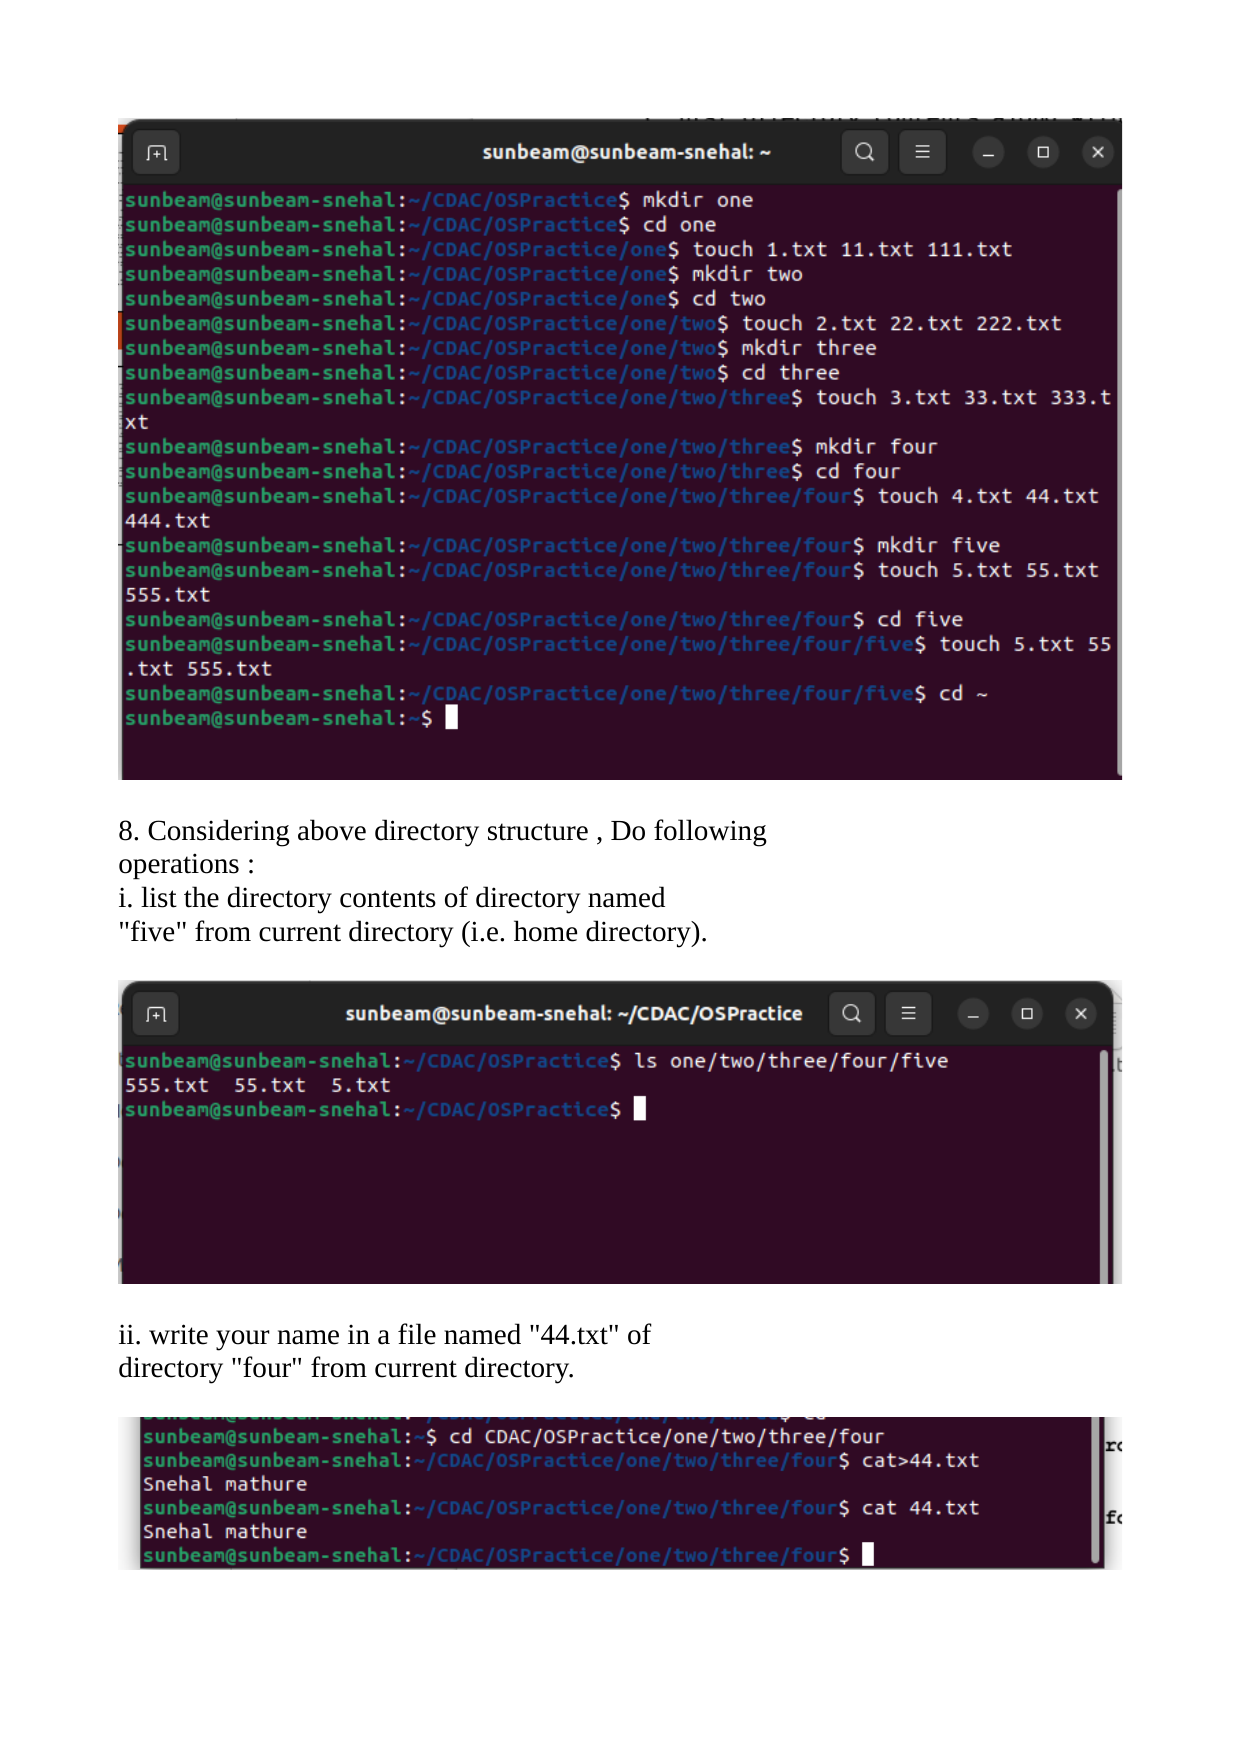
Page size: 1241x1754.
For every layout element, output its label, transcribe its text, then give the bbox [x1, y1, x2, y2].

text directory "four" from current directory. [118, 1351, 1122, 1384]
text i. list the directory contents of directory named [118, 880, 1122, 914]
picture [118, 1417, 1123, 1570]
picture [118, 980, 1123, 1284]
text 8. Considering above directory structure , Do following [118, 813, 1122, 847]
text operations : [118, 847, 1122, 880]
text "five" from current directory (i.e. home directory). [118, 914, 1122, 947]
picture [118, 118, 1123, 780]
text ii. write your name in a file named "44.txt" of [118, 1317, 1122, 1351]
